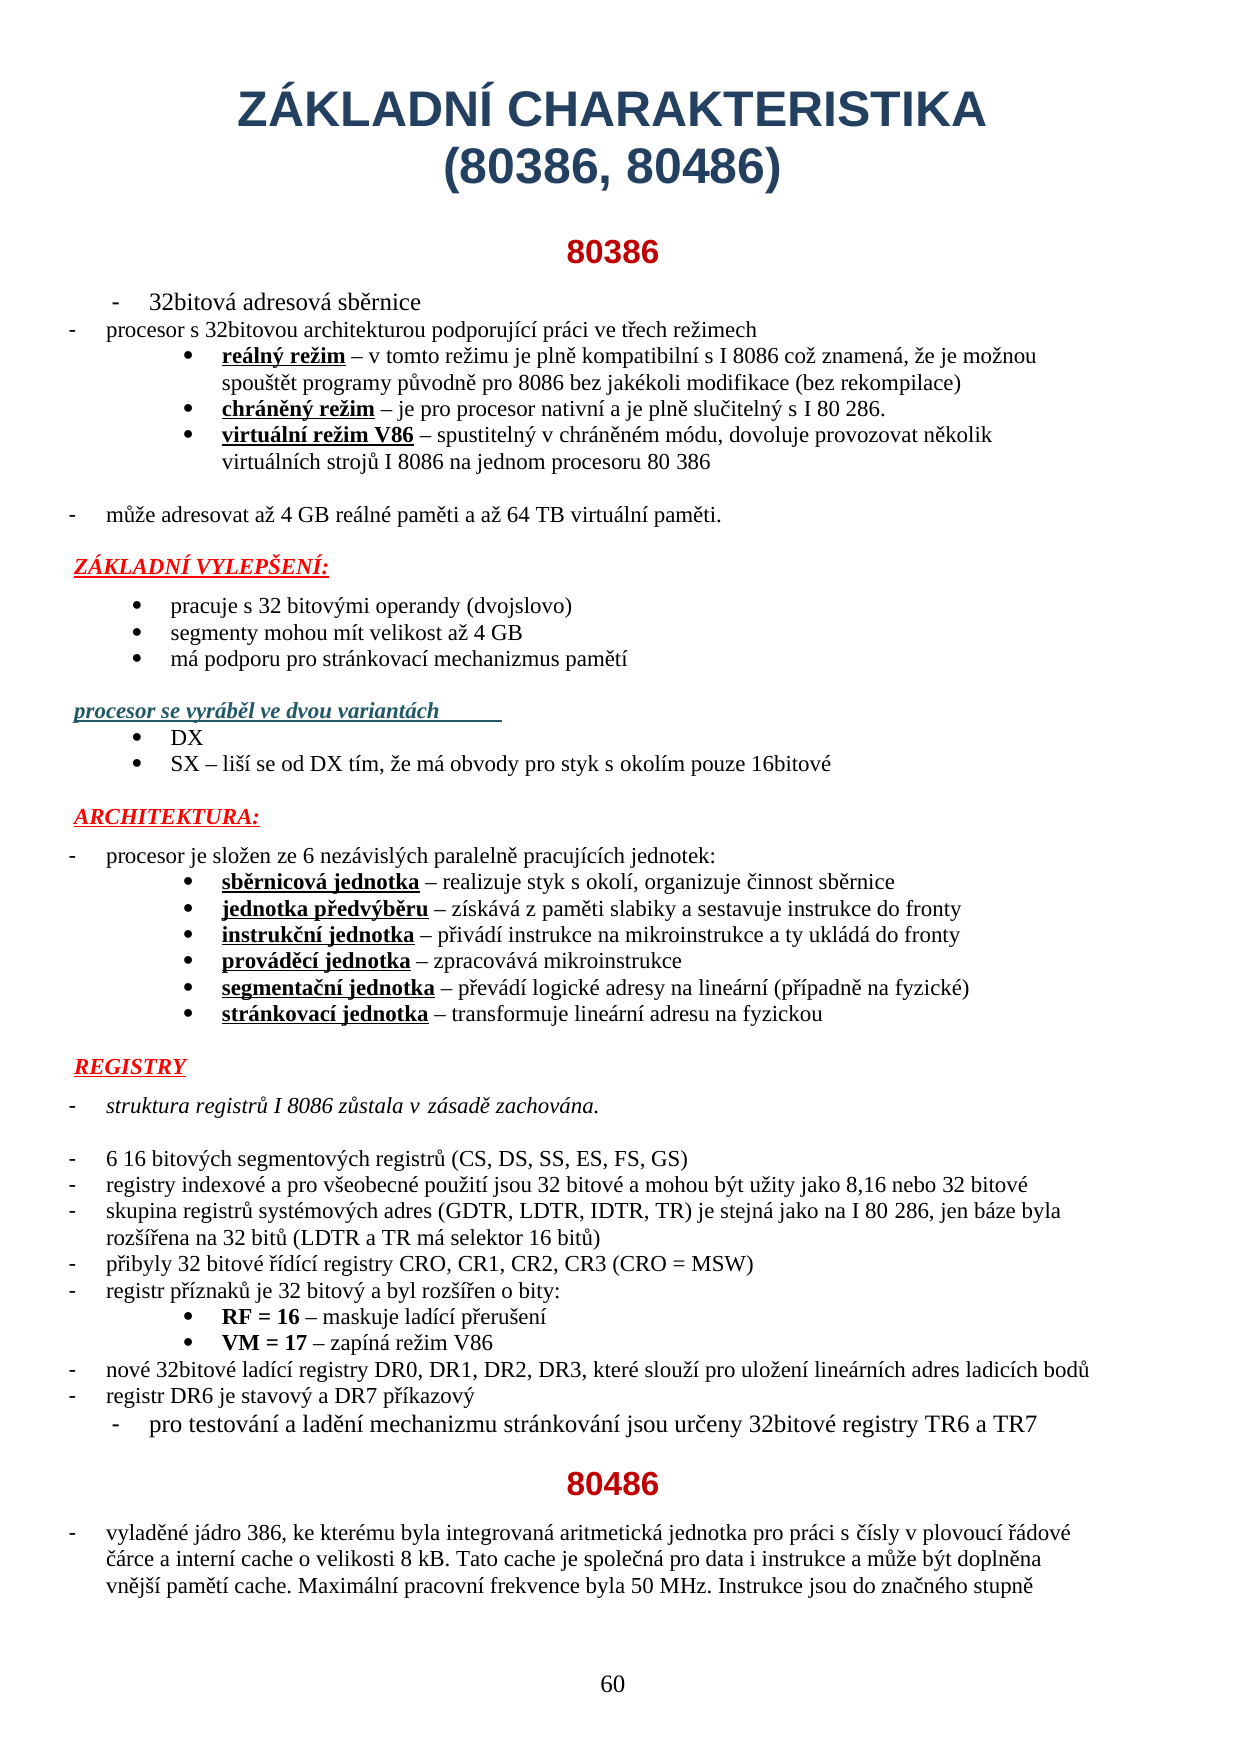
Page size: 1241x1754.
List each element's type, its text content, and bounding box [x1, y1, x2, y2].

list SX – liší se od DX tím, že má obvody pro styk s okolím pouze 16bitové [133, 750, 1093, 777]
list 32bitová adresová sběrnice [133, 287, 1092, 316]
list procesor je složen ze 6 nezávislých paralelně pracujících jednotek: [90, 842, 1092, 868]
list VM = 17 – zapíná režim V86 [184, 1329, 1093, 1356]
list registr příznaků je 32 bitový a byl rozšířen o bity: [90, 1277, 1092, 1303]
text REGISTRY [74, 1053, 1151, 1079]
list prováděcí jednotka – zpracovává mikroinstrukce [184, 947, 1093, 974]
list 6 16 bitových segmentových registrů (CS, DS, SS, ES, FS, GS) [90, 1144, 1092, 1171]
list přibyly 32 bitové řídící registry CRO, CR1, CR2, CR3 (CRO = MSW) [90, 1250, 1092, 1277]
text procesor se vyráběl ve dvou variantách [74, 698, 1151, 724]
list jednotka předvýběru – získává z paměti slabiky a sestavuje instrukce do fronty [184, 895, 1093, 921]
list segmentační jednotka – převádí logické adresy na lineární (případně na fyzické) [184, 974, 1093, 1000]
list sběrnicová jednotka – realizuje styk s okolí, organizuje činnost sběrnice [184, 868, 1093, 895]
text ARCHITEKTURA: [74, 803, 1151, 829]
list vyladěné jádro 386, ke kterému byla integrovaná aritmetická jednotka pro práci s čísly v plovoucí řádové čárce a interní cache o velikosti 8 kB. Tato cache je společná pro data i instrukce a může být doplněna vnější pamětí cache. Maximální pracovní frekvence byla 50 MHz. Instrukce jsou do značného stupně [90, 1519, 1092, 1598]
text 80486 [133, 1464, 1092, 1502]
list struktura registrů I 8086 zůstala v zásadě zachována. [90, 1092, 1092, 1118]
list může adresovat až 4 GB reálné paměti a až 64 TB virtuální paměti. [90, 501, 1092, 527]
list RF = 16 – maskuje ladící přerušení [184, 1303, 1093, 1329]
list skupina registrů systémových adres (GDTR, LDTR, IDTR, TR) je stejná jako na I 80 286, jen báze byla rozšířena na 32 bitů (LDTR a TR má selektor 16 bitů) [90, 1197, 1092, 1250]
list nové 32bitové ladící registry DR0, DR1, DR2, DR3, které slouží pro uložení lineárních adres ladicích bodů [90, 1356, 1092, 1382]
list procesor s 32bitovou architekturou podporující práci ve třech režimech [90, 316, 1092, 342]
list pracuje s 32 bitovými operandy (dvojslovo) [133, 592, 1093, 618]
list má podporu pro stránkovací mechanizmus pamětí [133, 645, 1093, 671]
text ZÁKLADNÍ VYLEPŠENÍ: [74, 553, 1151, 580]
text ZÁKLADNÍ CHARAKTERISTIKA (80386, 80486) [162, 79, 1063, 194]
list instrukční jednotka – přivádí instrukce na mikroinstrukce a ty ukládá do fronty [184, 921, 1093, 947]
list reálný režim – v tomto režimu je plně kompatibilní s I 8086 což znamená, že je možnou spouštět programy původně pro 8086 bez jakékoli modifikace (bez rekompilace) [184, 342, 1093, 395]
list DX [133, 724, 1093, 750]
list virtuální režim V86 – spustitelný v chráněném módu, dovoluje provozovat několik virtuálních strojů I 8086 na jednom procesoru 80 386 [184, 421, 1093, 474]
list chráněný režim – je pro procesor nativní a je plně slučitelný s I 80 286. [184, 395, 1093, 421]
text 80386 [133, 232, 1092, 270]
list registr DR6 je stavový a DR7 příkazový [90, 1382, 1092, 1409]
list pro testování a ladění mechanizmu stránkování jsou určeny 32bitové registry TR6 a TR7 [133, 1409, 1092, 1438]
list stránkovací jednotka – transformuje lineární adresu na fyzickou [184, 1000, 1093, 1026]
list registry indexové a pro všeobecné použití jsou 32 bitové a mohou být užity jako 8,16 nebo 32 bitové [90, 1171, 1092, 1197]
list segmenty mohou mít velikost až 4 GB [133, 618, 1093, 645]
